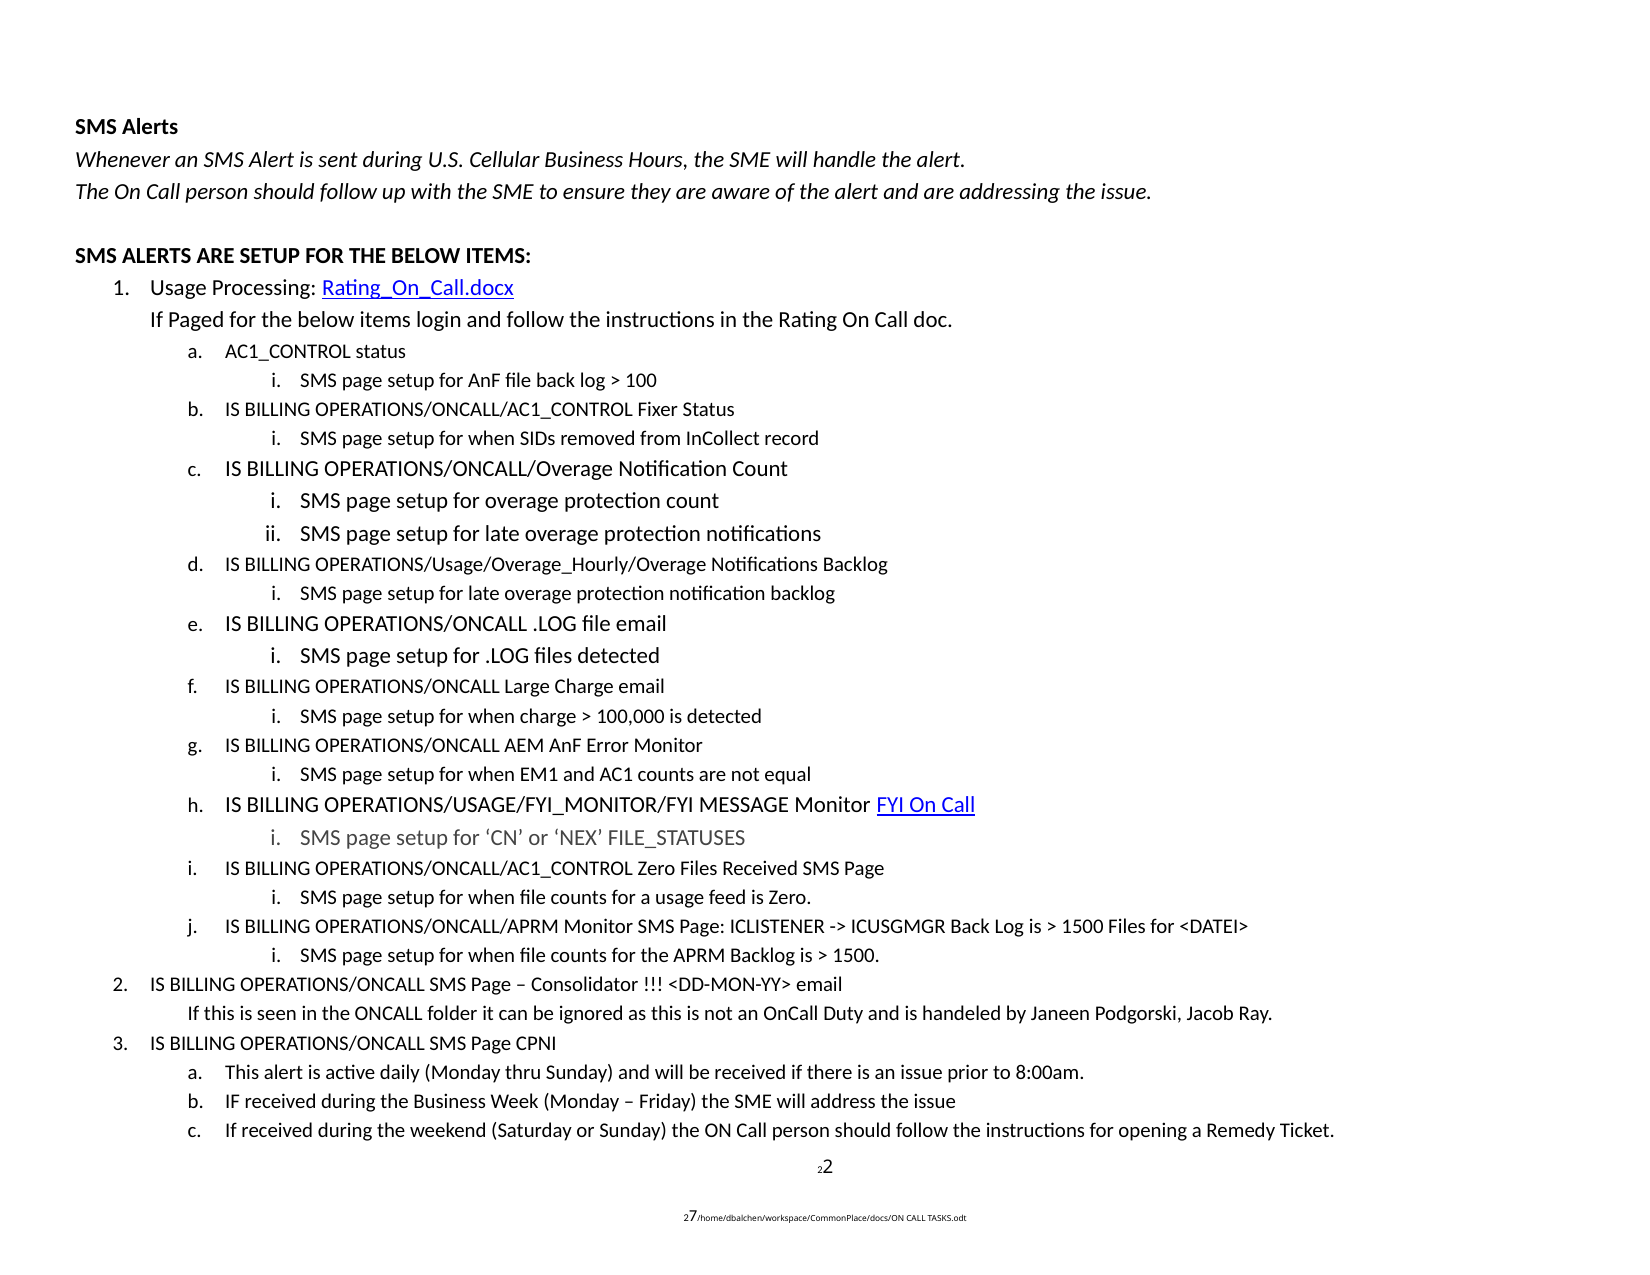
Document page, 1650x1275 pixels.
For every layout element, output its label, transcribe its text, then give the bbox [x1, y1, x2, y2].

list IS BILLING OPERATIONS/ONCALL Large Charge email [187, 674, 1575, 699]
text Whenever an SMS Alert is sent during U.S. Cellular Business Hours, the SME will handle the alert. [75, 145, 1575, 173]
list SMS page setup for AnF file back log > 100 [281, 367, 1575, 392]
list IS BILLING OPERATIONS/ONCALL/APRM Monitor SMS Page: ICLISTENER -> ICUSGMGR Back Log is > 1500 Files for <DATEI> [187, 913, 1575, 938]
list SMS page setup for when file counts for the APRM Backlog is > 1500. [281, 942, 1575, 968]
list SMS page setup for late overage protection notifications [281, 519, 1575, 547]
list IS BILLING OPERATIONS/USAGE/FYI_MONITOR/FYI MESSAGE Monitor FYI On Call [187, 790, 1575, 818]
list SMS page setup for when charge > 100,000 is detected [281, 703, 1575, 728]
list SMS page setup for overage protection count [281, 487, 1575, 515]
list IS BILLING OPERATIONS/ONCALL SMS Page – Consolidator !!! <DD-MON-YY> email [112, 971, 1575, 997]
list SMS page setup for .LOG files detected [281, 642, 1575, 669]
text If this is seen in the ONCALL folder it can be ignored as this is not an OnCall Duty and is handeled by Janeen Podgorski, Jacob Ray. [150, 1001, 1575, 1026]
list IS BILLING OPERATIONS/Usage/Overage_Hourly/Overage Notifications Backlog [187, 551, 1575, 576]
text If Paged for the below items login and follow the instructions in the Rating On Call doc. [112, 306, 1575, 334]
list IS BILLING OPERATIONS/ONCALL AEM AnF Error Monitor [187, 732, 1575, 757]
list If received during the weekend (Saturday or Sunday) the ON Call person should follow the instructions for opening a Remedy Ticket. [187, 1117, 1575, 1143]
list SMS page setup for when SIDs removed from InCollect record [281, 425, 1575, 451]
list This alert is active daily (Monday thru Sunday) and will be received if there is an issue prior to 8:00am. [187, 1059, 1575, 1084]
list Usage Processing: Rating_On_Call.docx [112, 273, 1575, 301]
text SMS ALERTS ARE SETUP FOR THE BELOW ITEMS: [75, 241, 1575, 269]
list SMS page setup for late overage protection notification backlog [281, 580, 1575, 606]
list SMS page setup for when file counts for a usage feed is Zero. [281, 884, 1575, 909]
text SMS Alerts [75, 112, 1575, 141]
list IS BILLING OPERATIONS/ONCALL/AC1_CONTROL Zero Files Received SMS Page [187, 855, 1575, 880]
list SMS page setup for when EM1 and AC1 counts are not equal [281, 761, 1575, 787]
list IF received during the Business Week (Monday – Friday) the SME will address the issue [187, 1088, 1575, 1113]
list IS BILLING OPERATIONS/ONCALL/AC1_CONTROL Fixer Status [187, 396, 1575, 422]
list IS BILLING OPERATIONS/ONCALL/Overage Notification Count [187, 454, 1575, 482]
list IS BILLING OPERATIONS/ONCALL .LOG file email [187, 609, 1575, 637]
list AC1_CONTROL status [187, 338, 1575, 363]
list SMS page setup for ‘CN’ or ‘NEX’ FILE_STATUSES [281, 823, 1575, 851]
list IS BILLING OPERATIONS/ONCALL SMS Page CPNI [112, 1030, 1575, 1055]
text The On Call person should follow up with the SME to ensure they are aware of the alert and are addressing the issue. [75, 177, 1575, 205]
